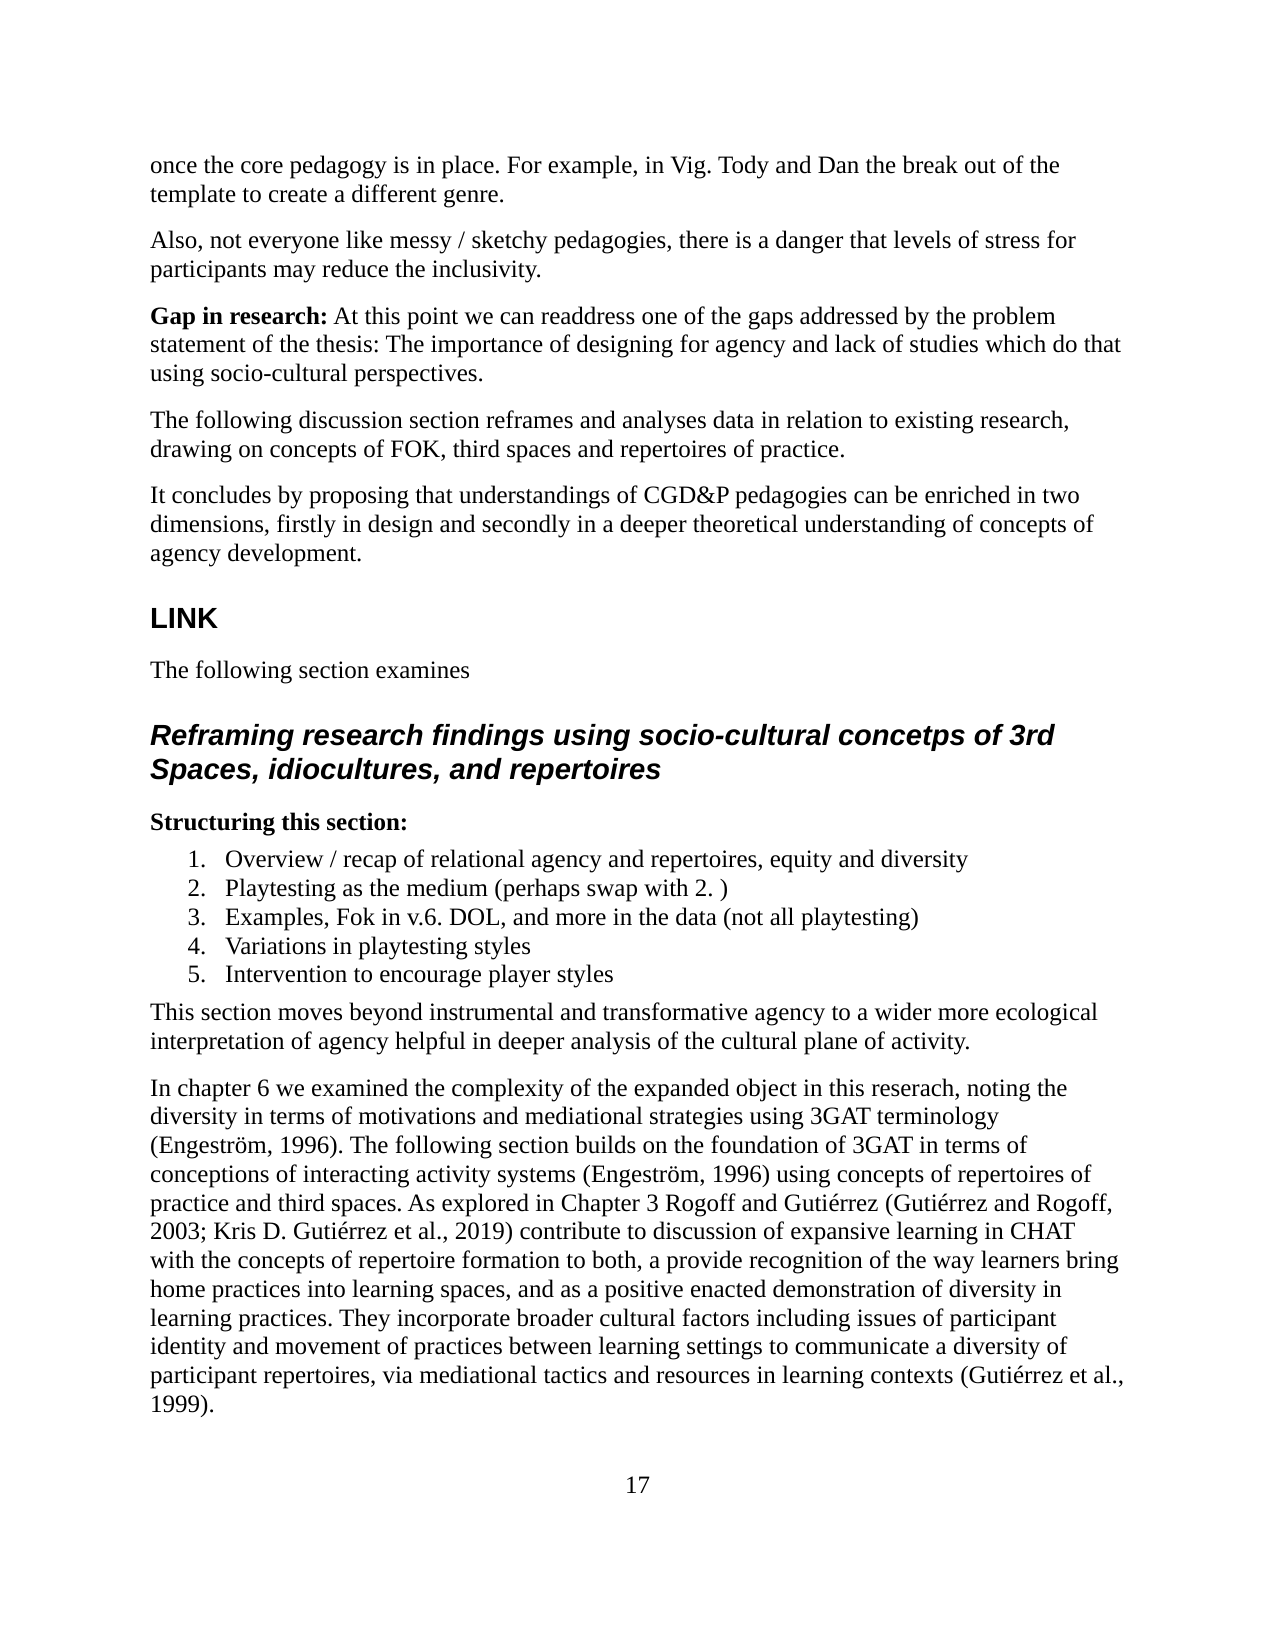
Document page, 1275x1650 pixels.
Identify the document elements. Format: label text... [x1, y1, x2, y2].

text The following section examines [150, 656, 1125, 684]
text Also, not everyone like messy / sketchy pedagogies, there is a danger that levels of stress for participants may reduce the inclusivity. [150, 225, 1125, 283]
list Examples, Fok in v.6. DOL, and more in the data (not all playtesting) [187, 902, 1125, 931]
text It concludes by proposing that understandings of CGD&P pedagogies can be enriched in two dimensions, firstly in design and secondly in a deeper theoretical understanding of concepts of agency development. [150, 480, 1125, 567]
text once the core pedagogy is in place. For example, in Vig. Tody and Dan the break out of the template to create a different genre. [150, 150, 1125, 207]
subtitle Reframing research findings using socio-cultural concetps of 3rd Spaces, idiocultures, and repertoires [150, 718, 1125, 785]
text Gap in research: At this point we can readdress one of the gaps addressed by the problem statement of the thesis: The importance of designing for agency and lack of studies which do that using socio-cultural perspectives. [150, 301, 1125, 387]
list Playtesting as the medium (perhaps swap with 2. ) [187, 873, 1125, 902]
list Intervention to encourage player styles [187, 959, 1125, 988]
text Structuring this section: [150, 807, 1125, 836]
list Overview / recap of relational agency and repertoires, equity and diversity [187, 844, 1125, 873]
text In chapter 6 we examined the complexity of the expanded object in this reserach, noting the diversity in terms of motivations and mediational strategies using 3GAT terminology (Engeström, 1996). The following section builds on the foundation of 3GAT in terms of conceptions of interacting activity systems (Engeström, 1996) using concepts of repertoires of practice and third spaces. As explored in Chapter 3 Rogoff and Gutiérrez (Gutiérrez and Rogoff, 2003; Kris D. Gutiérrez et al., 2019) contribute to discussion of expansive learning in CHAT with the concepts of repertoire formation to both, a provide recognition of the way learners bring home practices into learning spaces, and as a positive enacted demonstration of diversity in learning practices. They incorporate broader cultural factors including issues of participant identity and movement of practices between learning settings to communicate a diversity of participant repertoires, via mediational tactics and resources in learning contexts (Gutiérrez et al., 1999). [150, 1073, 1125, 1418]
text The following discussion section reframes and analyses data in relation to existing research, drawing on concepts of FOK, third spaces and repertoires of practice. [150, 405, 1125, 462]
subtitle LINK [150, 601, 1125, 634]
list Variations in playtesting styles [187, 931, 1125, 959]
text This section moves beyond instrumental and transformative agency to a wider more ecological interpretation of agency helpful in deeper analysis of the cultural plane of activity. [150, 997, 1125, 1055]
